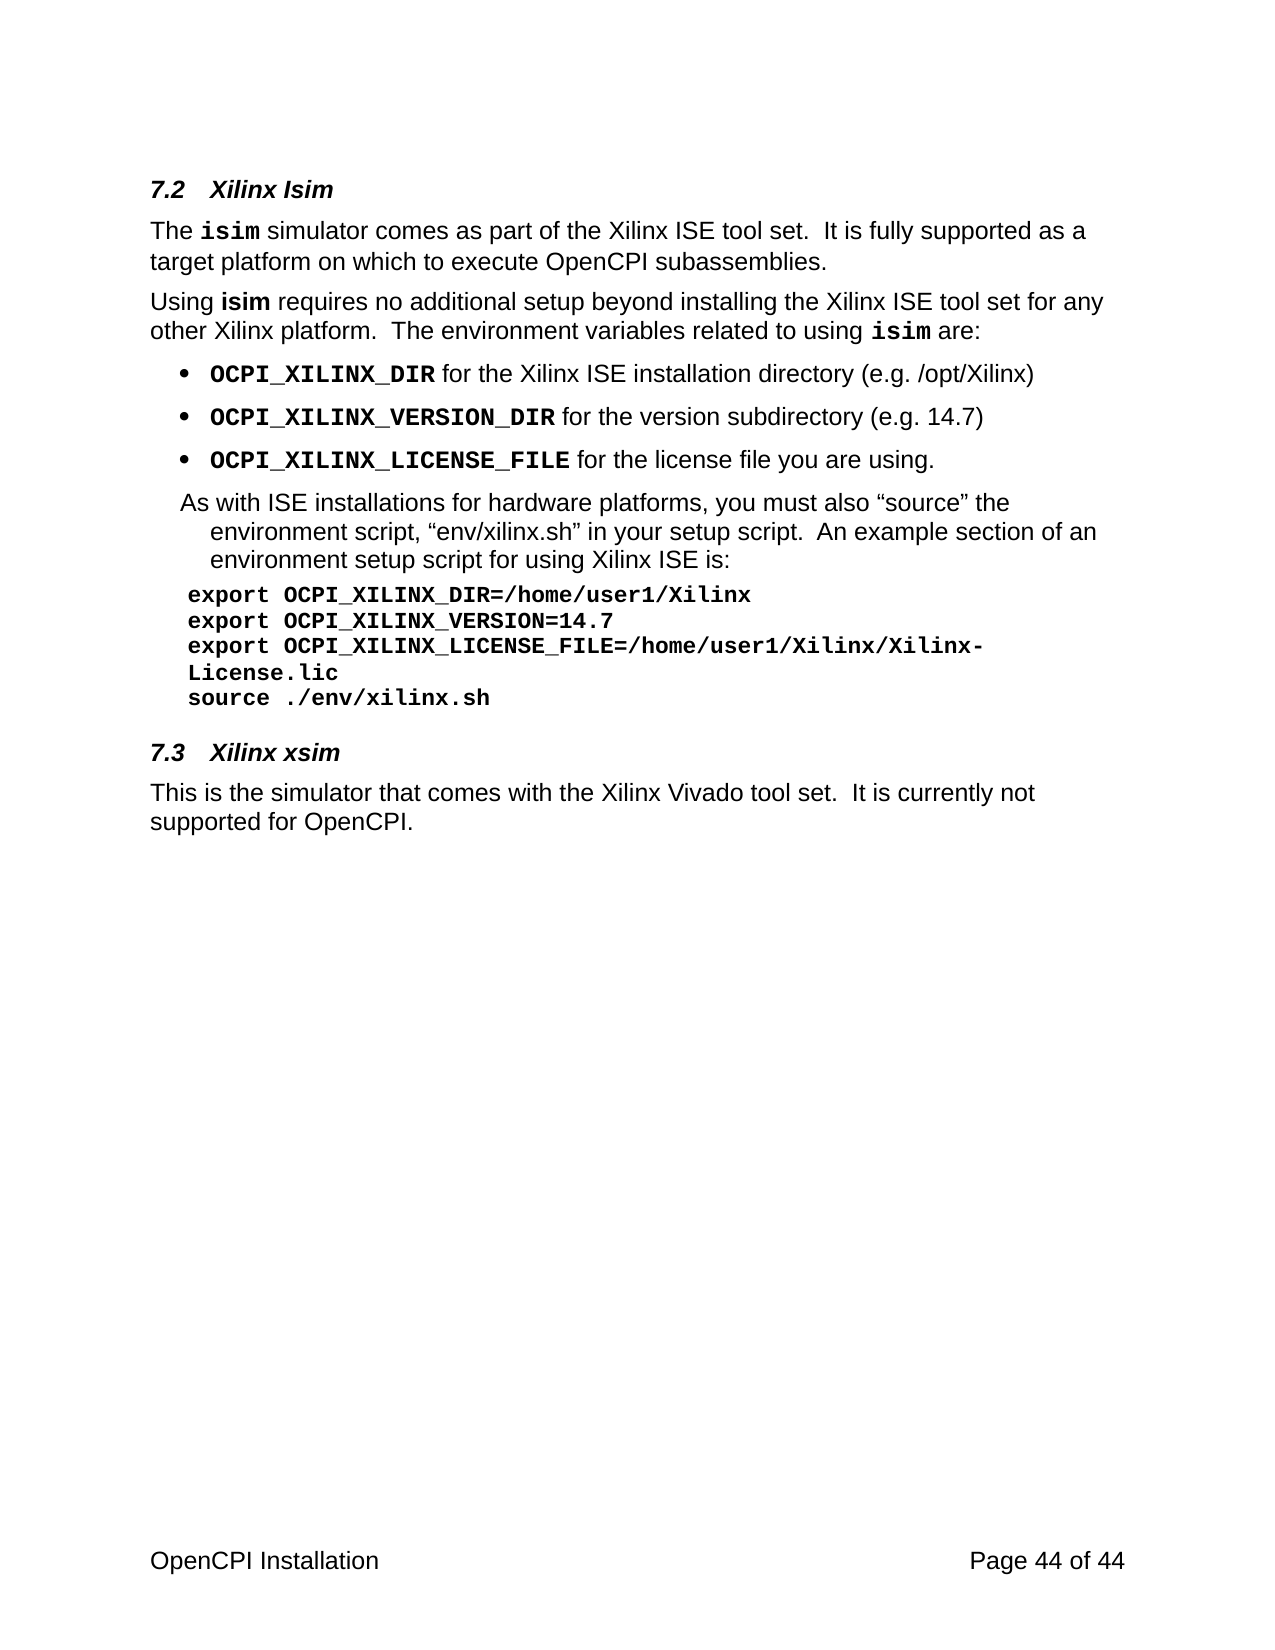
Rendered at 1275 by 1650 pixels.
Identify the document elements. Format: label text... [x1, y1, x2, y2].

text This is the simulator that comes with the Xilinx Vivado tool set. It is currently not supported for OpenCPI. [150, 778, 1125, 836]
text Using isim requires no additional setup beyond installing the Xilinx ISE tool set for any other Xilinx platform. The environment variables related to using isim are: [150, 287, 1125, 347]
list OCPI_XILINX_VERSION_DIR for the version subdirectory (e.g. 14.7) [180, 402, 1125, 433]
list As with ISE installations for hardware platforms, you must also “source” the environment script, “env/xilinx.sh” in your setup script. An example section of an environment setup script for using Xilinx ISE is: [180, 488, 1125, 574]
subtitle Xilinx xsim [150, 738, 1125, 766]
text export OCPI_XILINX_DIR=/home/user1/Xilinx export OCPI_XILINX_VERSION=14.7 export OCPI_XILINX_LICENSE_FILE=/home/user1/Xilinx/Xilinx-License.lic source ./env/xilinx.sh [187, 583, 1125, 713]
list OCPI_XILINX_DIR for the Xilinx ISE installation directory (e.g. /opt/Xilinx) [180, 359, 1125, 390]
text The isim simulator comes as part of the Xilinx ISE tool set. It is fully supported as a target platform on which to execute OpenCPI subassemblies. [150, 216, 1125, 275]
subtitle Xilinx Isim [150, 175, 1125, 204]
list OCPI_XILINX_LICENSE_FILE for the license file you are using. [180, 445, 1125, 476]
